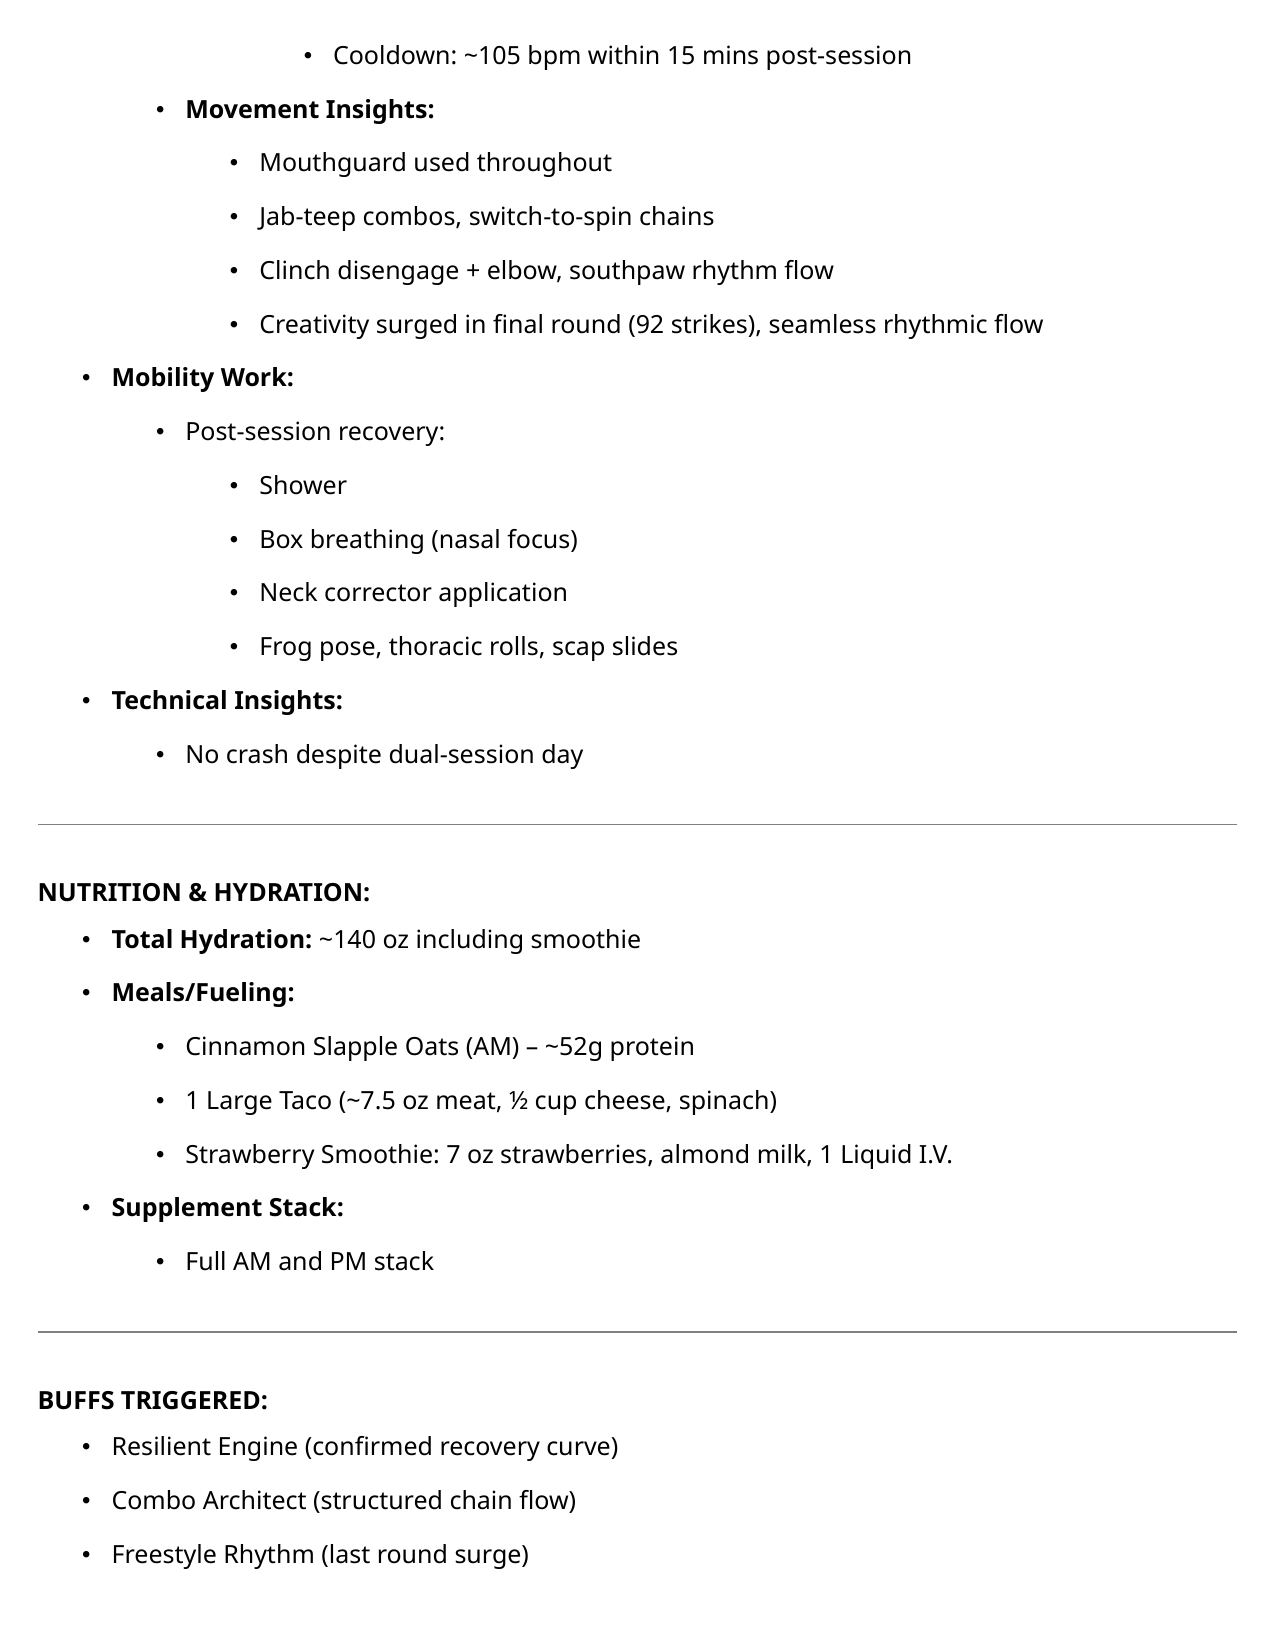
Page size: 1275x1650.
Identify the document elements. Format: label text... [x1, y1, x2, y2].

list Cooldown: ~105 bpm within 15 mins post-session [303, 37, 1237, 72]
list Box breathing (nasal focus) [229, 521, 1237, 555]
list Neck corrector application [229, 575, 1237, 609]
subtitle BUFFS TRIGGERED: [37, 1382, 1237, 1416]
list Mobility Work: [82, 360, 1237, 394]
list Post-session recovery: [156, 414, 1237, 448]
list No crash despite dual-session day [156, 736, 1237, 770]
list Strawberry Smoothie: 7 oz strawberries, almond milk, 1 Liquid I.V. [156, 1136, 1237, 1170]
list Freestyle Rhythm (last round surge) [82, 1536, 1237, 1571]
list Frog pose, thoracic rolls, scap slides [229, 629, 1237, 663]
list Jab-teep combos, switch-to-spin chains [229, 199, 1237, 233]
list Technical Insights: [82, 682, 1237, 717]
list Meals/Fueling: [82, 975, 1237, 1009]
list Combo Architect (structured chain flow) [82, 1483, 1237, 1517]
list Total Hydration: ~140 oz including smoothie [82, 921, 1237, 955]
list Clinch disengage + elbow, southpaw rhythm flow [229, 252, 1237, 287]
list Shower [229, 467, 1237, 502]
list Supplement Stack: [82, 1190, 1237, 1224]
list Movement Insights: [156, 91, 1237, 125]
list Resilient Engine (confirmed recovery curve) [82, 1429, 1237, 1463]
list Full AM and PM stack [156, 1244, 1237, 1278]
list 1 Large Taco (~7.5 oz meat, ½ cup cheese, spinach) [156, 1083, 1237, 1117]
list Creativity surged in final round (92 strikes), seamless rhythmic flow [229, 306, 1237, 340]
list Mouthguard used throughout [229, 145, 1237, 179]
list Cinnamon Slapple Oats (AM) – ~52g protein [156, 1029, 1237, 1063]
subtitle NUTRITION & HYDRATION: [37, 875, 1237, 909]
